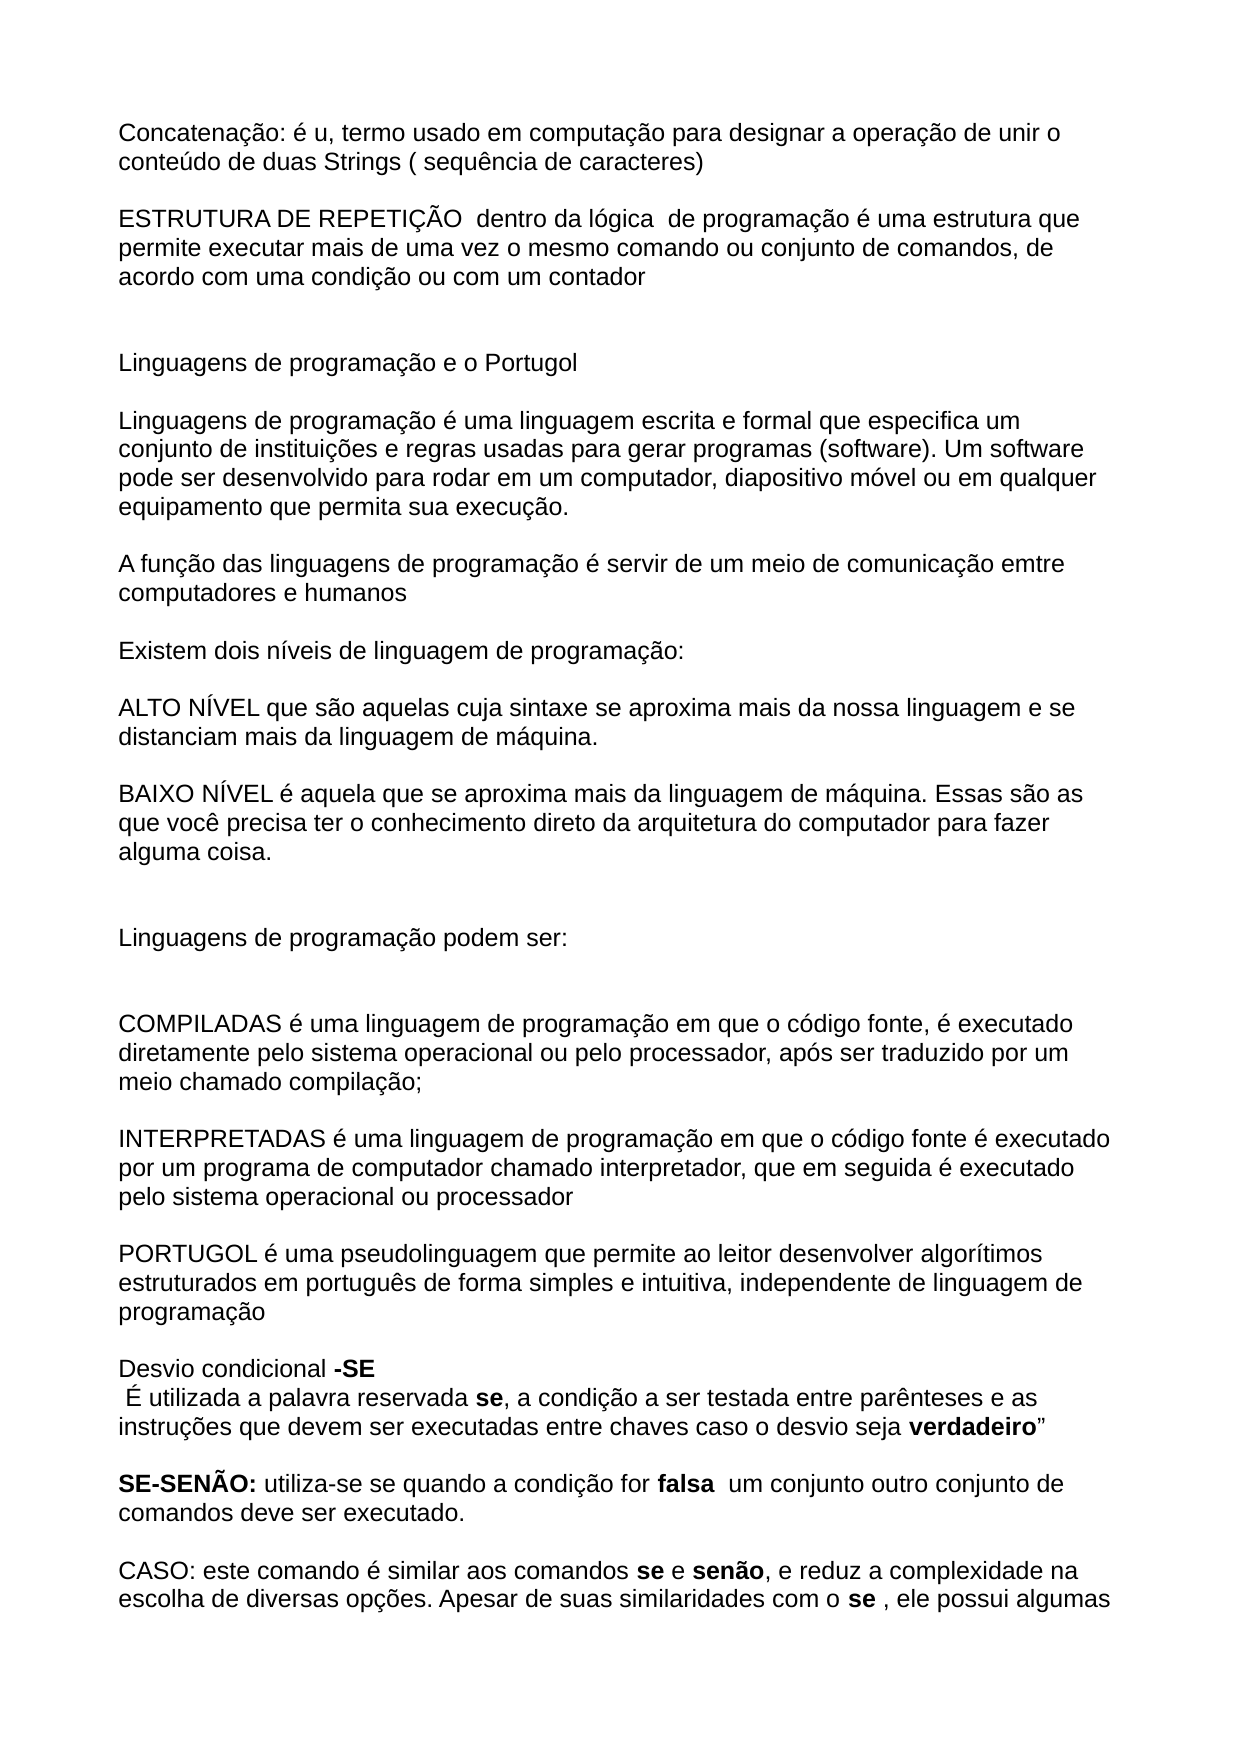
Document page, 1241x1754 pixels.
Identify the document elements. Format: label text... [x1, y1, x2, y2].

text Linguagens de programação podem ser: [118, 923, 1122, 952]
text Concatenação: é u, termo usado em computação para designar a operação de unir o conteúdo de duas Strings ( sequência de caracteres) [118, 118, 1122, 176]
text COMPILADAS é uma linguagem de programação em que o código fonte, é executado diretamente pelo sistema operacional ou pelo processador, após ser traduzido por um meio chamado compilação; [118, 1009, 1122, 1096]
text PORTUGOL é uma pseudolinguagem que permite ao leitor desenvolver algorítimos estruturados em português de forma simples e intuitiva, independente de linguagem de programação [118, 1239, 1122, 1326]
text Linguagens de programação e o Portugol [118, 348, 1122, 377]
text INTERPRETADAS é uma linguagem de programação em que o código fonte é executado por um programa de computador chamado interpretador, que em seguida é executado pelo sistema operacional ou processador [118, 1124, 1122, 1211]
text Existem dois níveis de linguagem de programação: [118, 636, 1122, 664]
text Linguagens de programação é uma linguagem escrita e formal que especifica um conjunto de instituições e regras usadas para gerar programas (software). Um software pode ser desenvolvido para rodar em um computador, diapositivo móvel ou em qualquer equipamento que permita sua execução. [118, 406, 1122, 521]
text SE-SENÃO: utiliza-se se quando a condição for falsa um conjunto outro conjunto de comandos deve ser executado. [118, 1469, 1122, 1527]
text A função das linguagens de programação é servir de um meio de comunicação emtre computadores e humanos [118, 549, 1122, 607]
text BAIXO NÍVEL é aquela que se aproxima mais da linguagem de máquina. Essas são as que você precisa ter o conhecimento direto da arquitetura do computador para fazer alguma coisa. [118, 779, 1122, 866]
text ESTRUTURA DE REPETIÇÃO dentro da lógica de programação é uma estrutura que permite executar mais de uma vez o mesmo comando ou conjunto de comandos, de acordo com uma condição ou com um contador [118, 204, 1122, 291]
text ALTO NÍVEL que são aquelas cuja sintaxe se aproxima mais da nossa linguagem e se distanciam mais da linguagem de máquina. [118, 693, 1122, 751]
text Desvio condicional -SE [118, 1354, 1122, 1383]
text CASO: este comando é similar aos comandos se e senão, e reduz a complexidade na escolha de diversas opções. Apesar de suas similaridades com o se , ele possui algumas [118, 1556, 1122, 1613]
text É utilizada a palavra reservada se, a condição a ser testada entre parênteses e as instruções que devem ser executadas entre chaves caso o desvio seja verdadeiro” [118, 1383, 1122, 1441]
